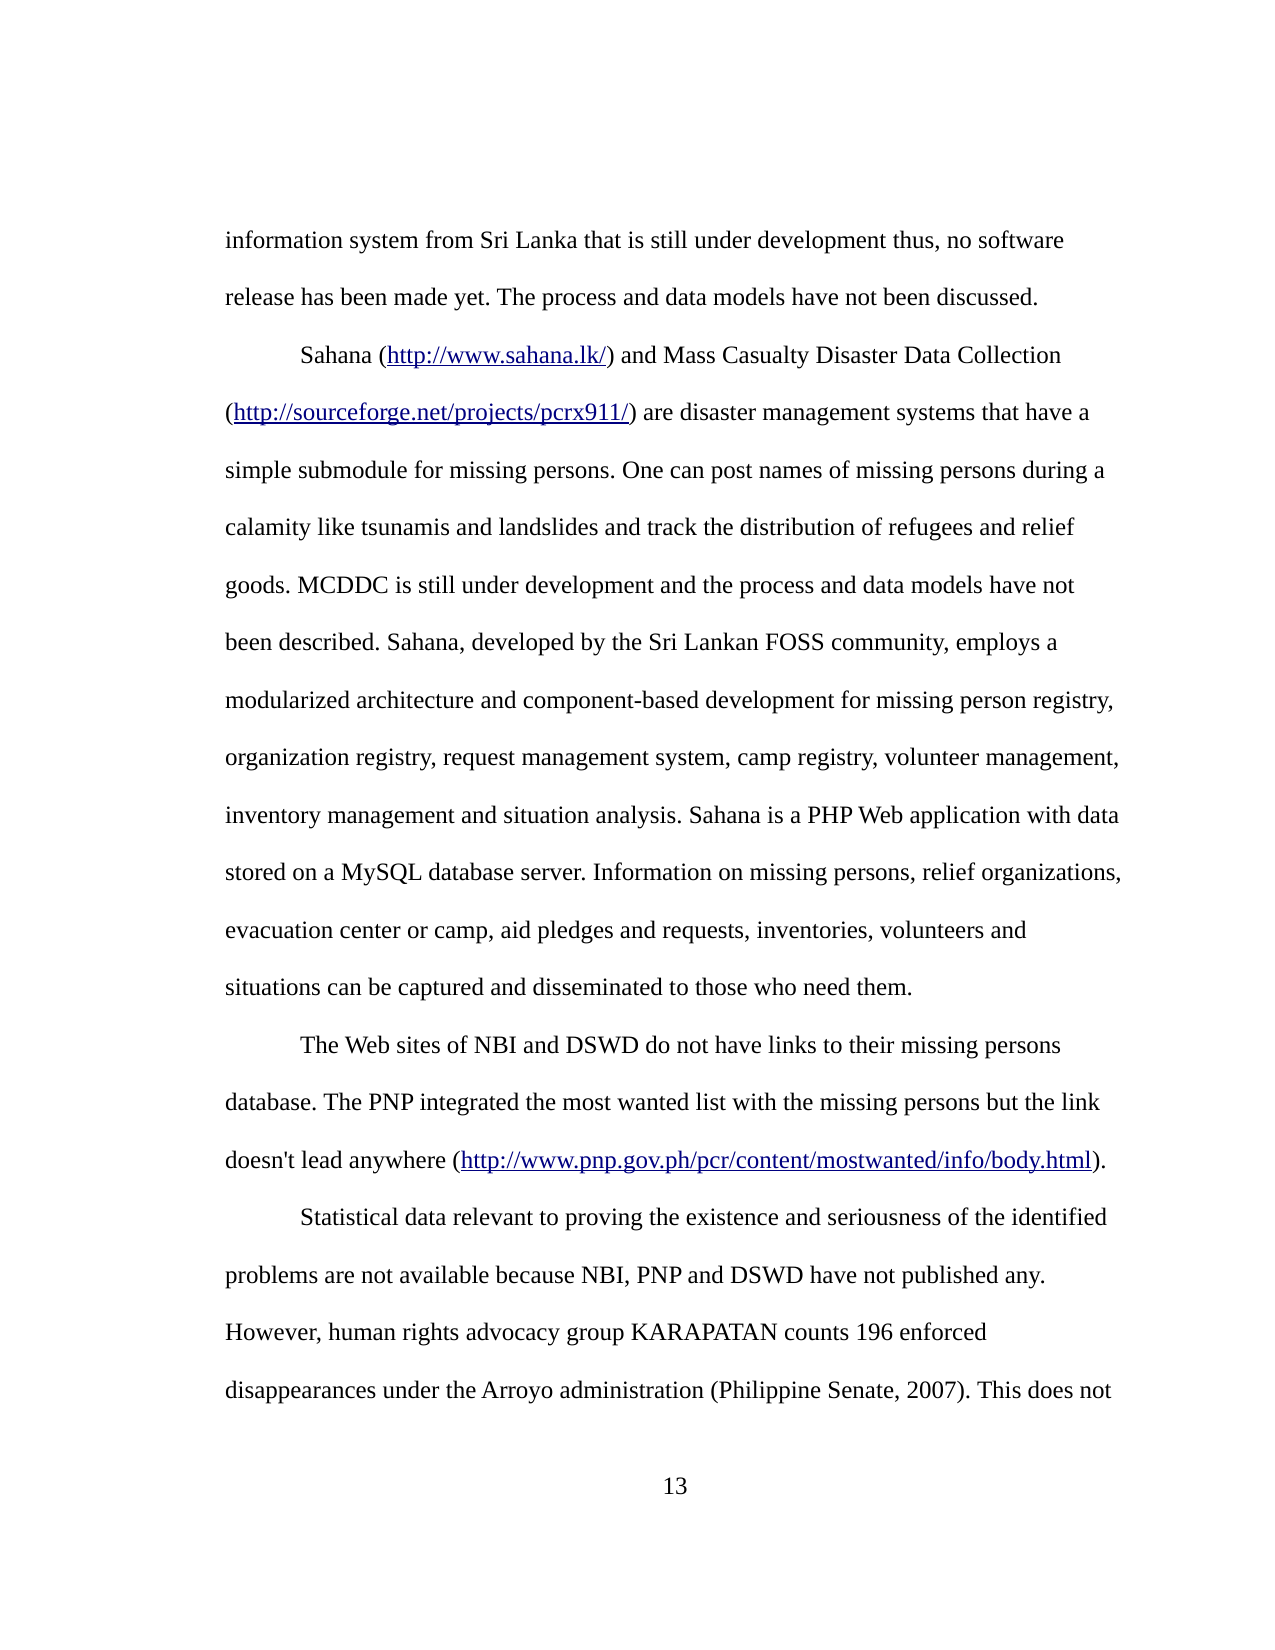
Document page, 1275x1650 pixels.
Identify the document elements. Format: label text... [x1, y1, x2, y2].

text Statistical data relevant to proving the existence and seriousness of the identified problems are not available because NBI, PNP and DSWD have not published any. However, human rights advocacy group KARAPATAN counts 196 enforced disappearances under the Arroyo administration (Philippine Senate, 2007). This does not [225, 1202, 1125, 1404]
text information system from Sri Lanka that is still under development thus, no software release has been made yet. The process and data models have not been discussed. [225, 225, 1125, 311]
text Sahana (http://www.sahana.lk/) and Mass Casualty Disaster Data Collection (http://sourceforge.net/projects/pcrx911/) are disaster management systems that have a simple submodule for missing persons. One can post names of missing persons during a calamity like tsunamis and landslides and track the distribution of refugees and relief goods. MCDDC is still under development and the process and data models have not been described. Sahana, developed by the Sri Lankan FOSS community, employs a modularized architecture and component-based development for missing person registry, organization registry, request management system, camp registry, volunteer management, inventory management and situation analysis. Sahana is a PHP Web application with data stored on a MySQL database server. Information on missing persons, relief organizations, evacuation center or camp, aid pledges and requests, inventories, volunteers and situations can be captured and disseminated to those who need them. [225, 340, 1125, 1001]
text The Web sites of NBI and DSWD do not have links to their missing persons database. The PNP integrated the most wanted list with the missing persons but the link doesn't lead anywhere (http://www.pnp.gov.ph/pcr/content/mostwanted/info/body.html). [225, 1030, 1125, 1174]
